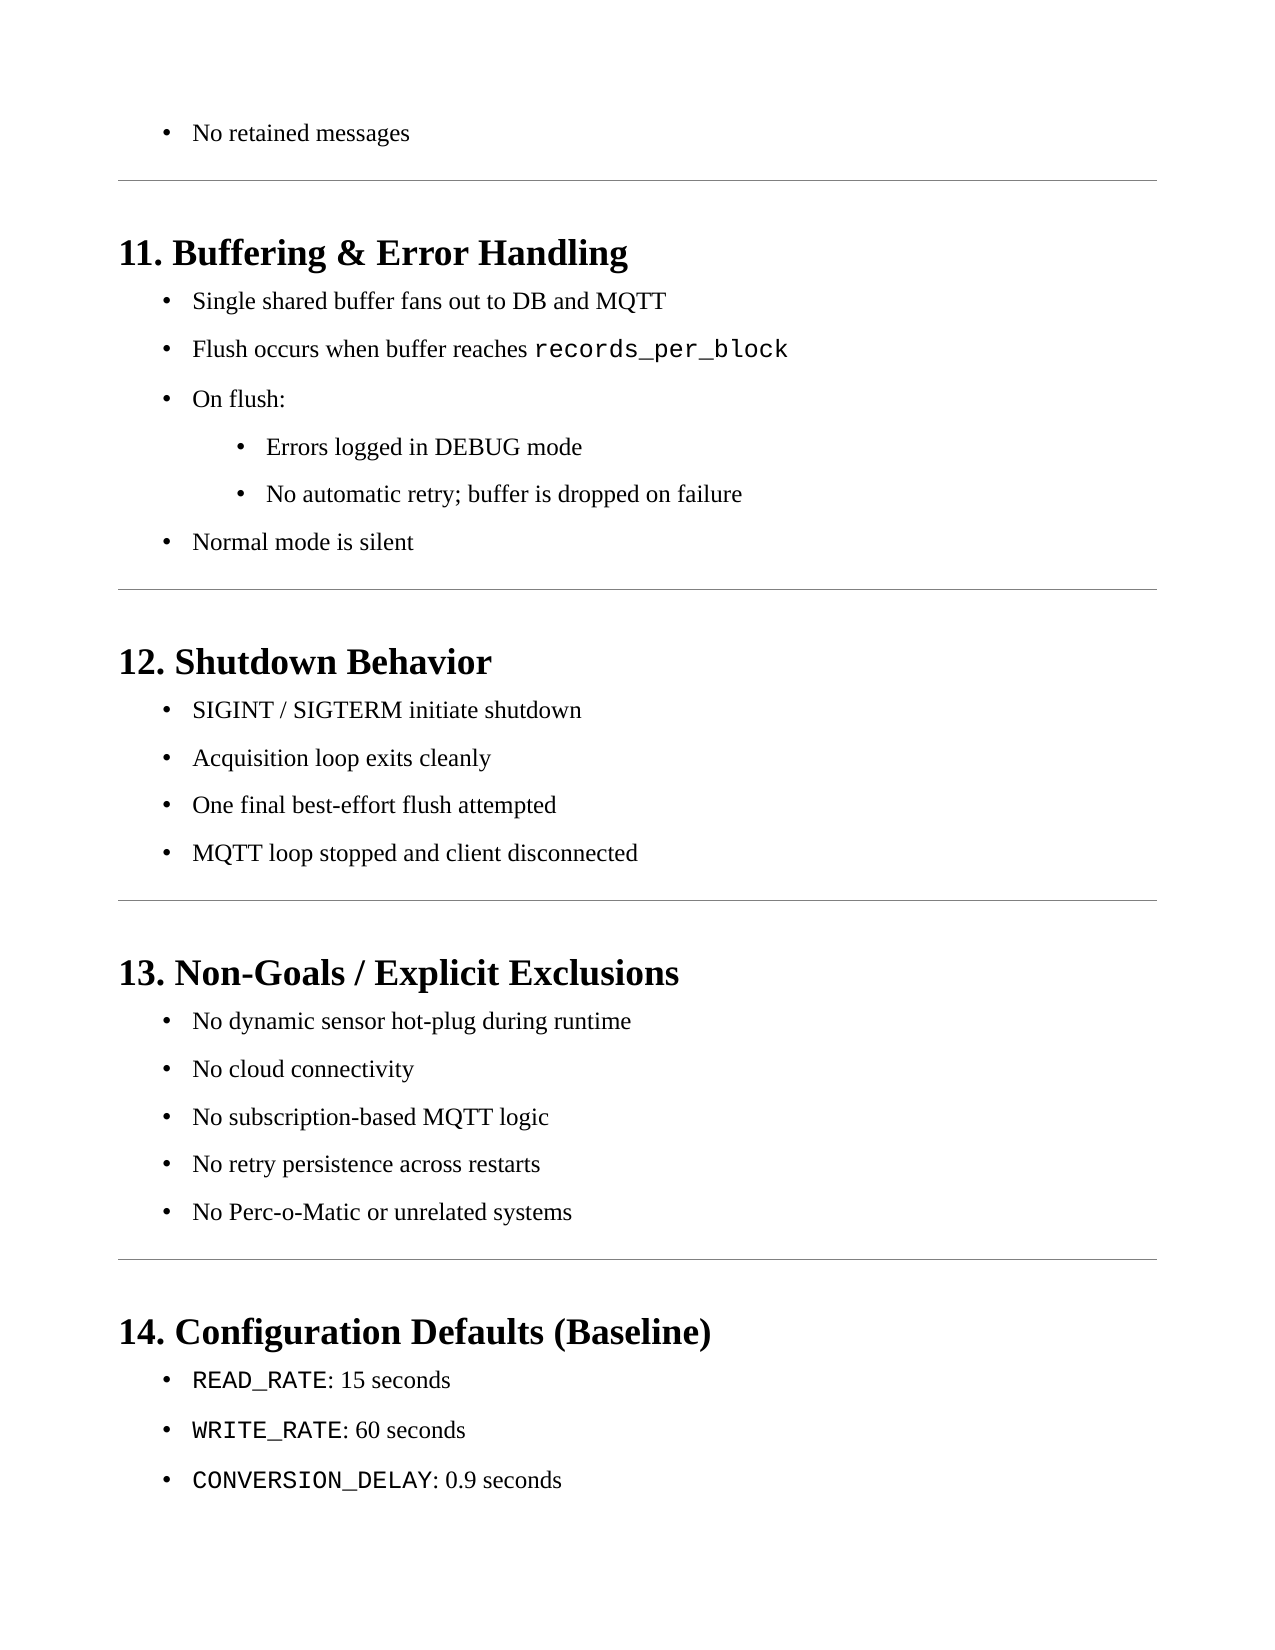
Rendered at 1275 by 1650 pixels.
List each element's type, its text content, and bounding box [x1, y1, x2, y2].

subtitle 11. Buffering & Error Handling [118, 231, 1157, 274]
list No dynamic sensor hot-plug during runtime [162, 1006, 1157, 1035]
list Errors logged in DEBUG mode [236, 432, 1157, 460]
list WRITE_RATE: 60 seconds [162, 1415, 1157, 1446]
list No Perc-o-Matic or unrelated systems [162, 1197, 1157, 1226]
list Acquisition loop exits cleanly [162, 743, 1157, 772]
subtitle 13. Non-Goals / Explicit Exclusions [118, 951, 1157, 994]
list Normal mode is silent [162, 527, 1157, 556]
subtitle 14. Configuration Defaults (Baseline) [118, 1309, 1157, 1353]
list CONVERSION_DELAY: 0.9 seconds [162, 1465, 1157, 1496]
list No subscription-based MQTT logic [162, 1102, 1157, 1130]
list Single shared buffer fans out to DB and MQTT [162, 286, 1157, 315]
list On flush: [162, 384, 1157, 413]
list SIGINT / SIGTERM initiate shutdown [162, 695, 1157, 724]
subtitle 12. Shutdown Behavior [118, 639, 1157, 683]
list MQTT loop stopped and client disconnected [162, 838, 1157, 867]
list No retained messages [162, 118, 1157, 147]
list One final best-effort flush attempted [162, 790, 1157, 819]
list No automatic retry; buffer is dropped on failure [236, 479, 1157, 508]
list No cloud connectivity [162, 1054, 1157, 1083]
list Flush occurs when buffer reaches records_per_block [162, 334, 1157, 365]
list No retry persistence across restarts [162, 1149, 1157, 1178]
list READ_RATE: 15 seconds [162, 1365, 1157, 1396]
